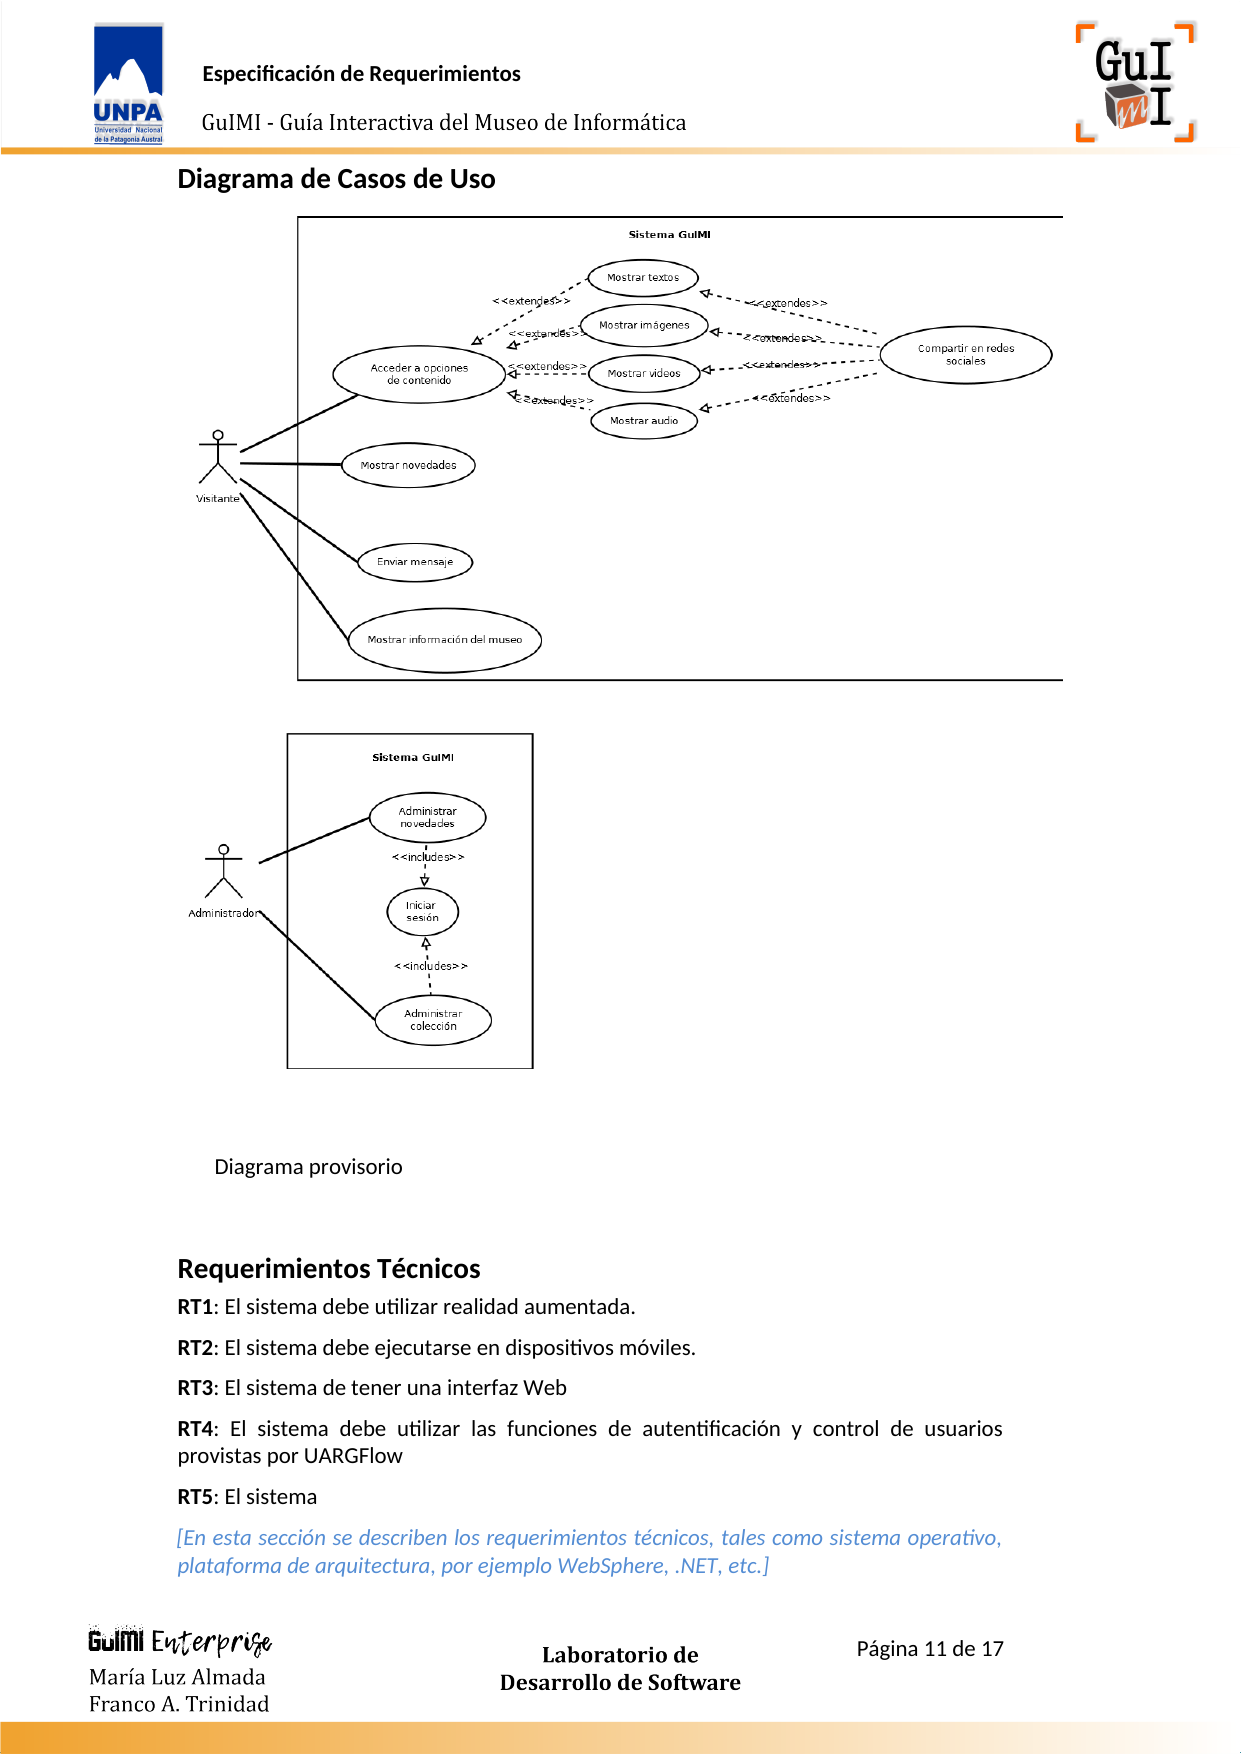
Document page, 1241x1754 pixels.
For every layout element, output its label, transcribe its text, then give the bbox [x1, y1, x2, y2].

text RT3: El sistema de tener una interfaz Web [177, 1373, 1004, 1401]
text Diagrama de Casos de Uso [177, 160, 1004, 196]
text [En esta sección se describen los requerimientos técnicos, tales como sistema operativo, plataforma de arquitectura, por ejemplo WebSphere, .NET, etc.] [176, 1523, 1004, 1579]
text RT4: El sistema debe utilizar las funciones de autentificación y control de usuarios provistas por UARGFlow [177, 1414, 1004, 1470]
picture [0, 1613, 1241, 1754]
text Requerimientos Técnicos [177, 1250, 1004, 1286]
picture [0, 0, 1241, 155]
text RT5: El sistema [177, 1482, 1004, 1510]
text Diagrama provisorio [177, 1152, 1004, 1181]
picture [188, 216, 1063, 1069]
text RT2: El sistema debe ejecutarse en dispositivos móviles. [177, 1333, 1004, 1361]
text RT1: El sistema debe utilizar realidad aumentada. [177, 1292, 1004, 1320]
